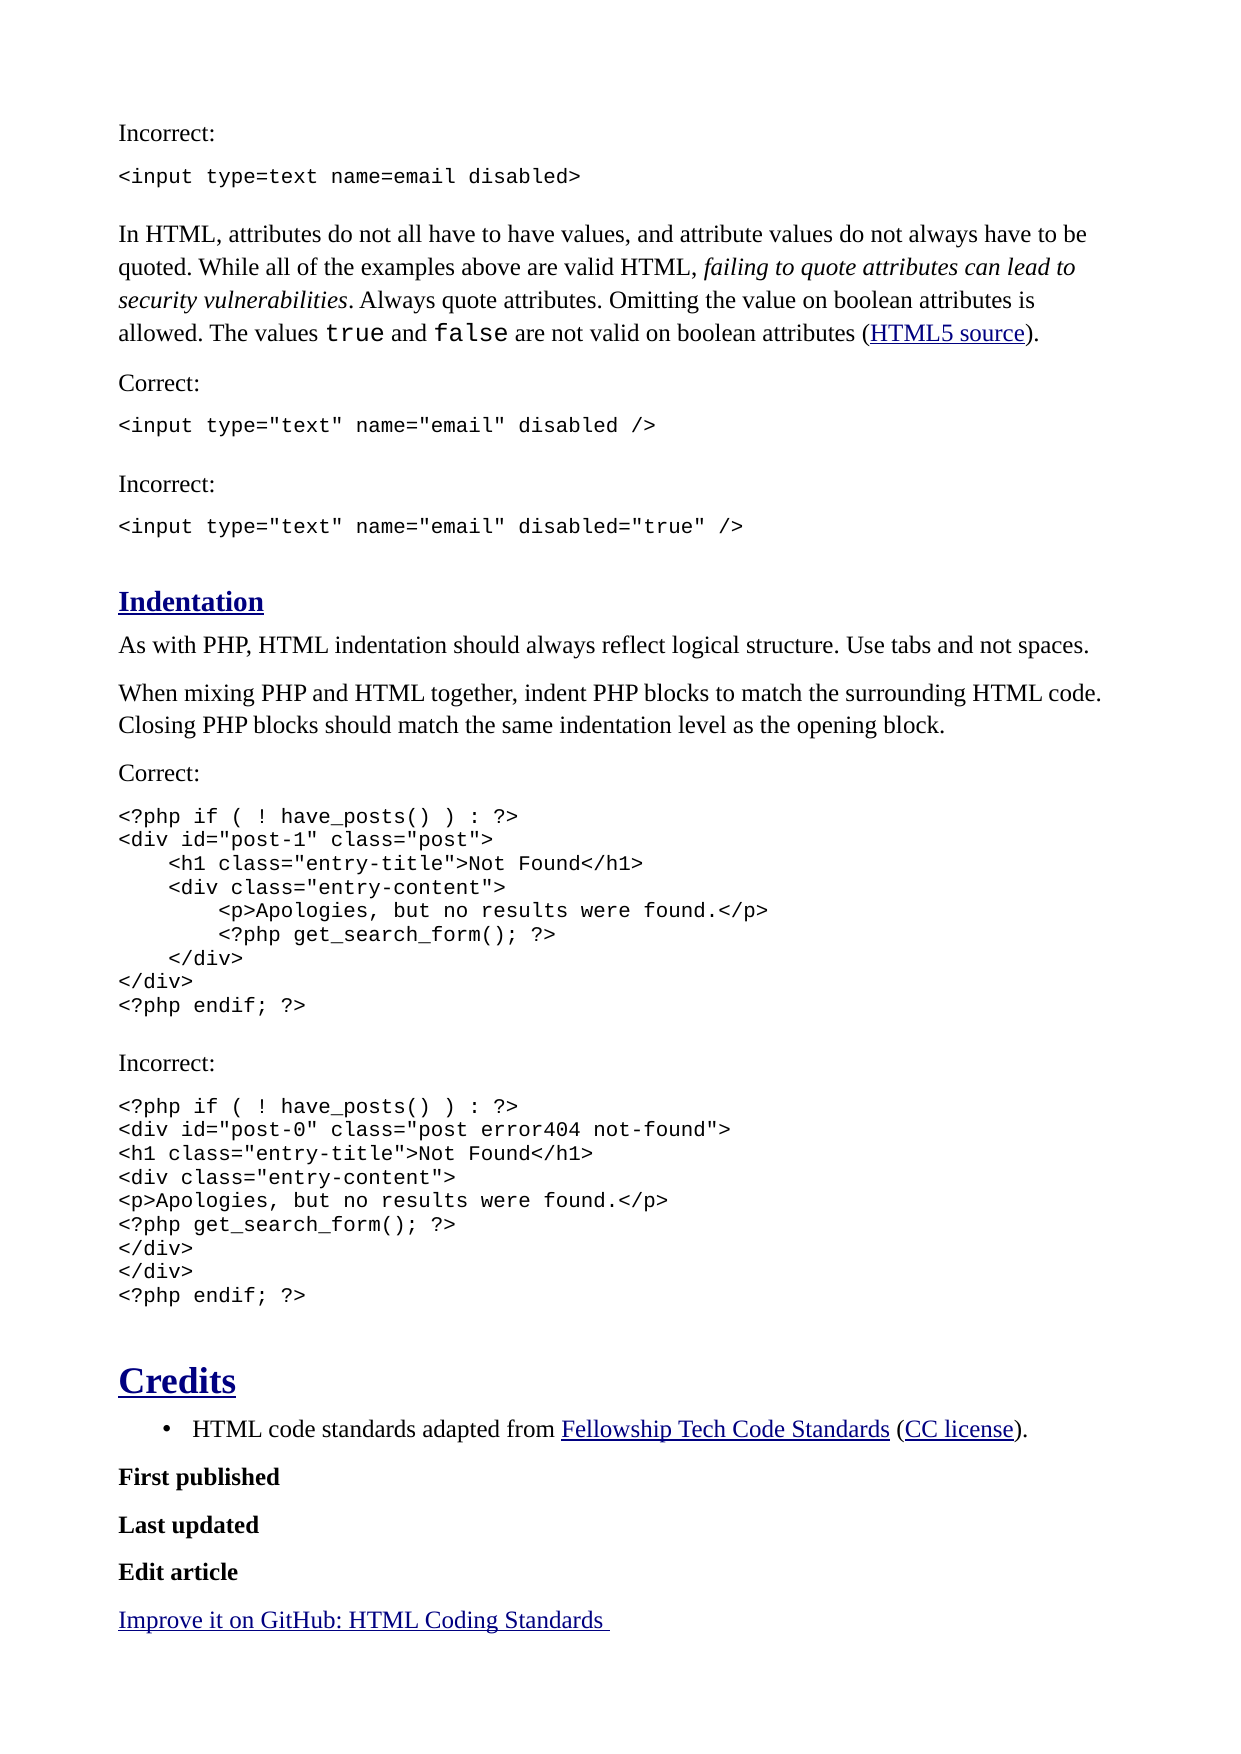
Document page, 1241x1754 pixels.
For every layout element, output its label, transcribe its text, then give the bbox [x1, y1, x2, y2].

text As with PHP, HTML indentation should always reflect logical structure. Use tabs and not spaces. [118, 630, 1122, 659]
text <p>Apologies, but no results were found.</p> [118, 1190, 1122, 1214]
text <div id="post-1" class="post"> [118, 829, 1122, 853]
text Edit article [118, 1557, 1122, 1586]
text <?php if ( ! have_posts() ) : ?> [118, 806, 1122, 829]
text </div> [118, 1238, 1122, 1261]
list HTML code standards adapted from Fellowship Tech Code Standards (CC license). [162, 1414, 1122, 1443]
text </div> [118, 948, 1122, 971]
text <input type="text" name="email" disabled /> [118, 416, 1122, 439]
text <?php endif; ?> [118, 1285, 1122, 1308]
text Incorrect: [118, 469, 1122, 497]
text Incorrect: [118, 1048, 1122, 1077]
text Correct: [118, 758, 1122, 787]
text <input type=text name=email disabled> [118, 166, 1122, 189]
text <?php if ( ! have_posts() ) : ?> [118, 1096, 1122, 1119]
text <div id="post-0" class="post error404 not-found"> [118, 1119, 1122, 1143]
text Correct: [118, 368, 1122, 397]
text <?php get_search_form(); ?> [118, 1214, 1122, 1238]
text <div class="entry-content"> [118, 877, 1122, 900]
text In HTML, attributes do not all have to have values, and attribute values do not always have to be quoted. While all of the examples above are valid HTML, failing to quote attributes can lead to security vulnerabilities. Always quote attributes. Omitting the value on boolean attributes is allowed. The values true and false are not valid on boolean attributes (HTML5 source). [118, 219, 1122, 349]
subtitle Indentation [118, 584, 1122, 617]
text Improve it on GitHub: HTML Coding Standards [118, 1605, 1122, 1634]
text <h1 class="entry-title">Not Found</h1> [118, 1143, 1122, 1167]
text <?php get_search_form(); ?> [118, 924, 1122, 948]
text First published [118, 1462, 1122, 1491]
text <h1 class="entry-title">Not Found</h1> [118, 853, 1122, 877]
subtitle Credits [118, 1359, 1122, 1402]
text Last updated [118, 1510, 1122, 1538]
text <?php endif; ?> [118, 995, 1122, 1019]
text </div> [118, 1261, 1122, 1285]
text Incorrect: [118, 118, 1122, 147]
text <p>Apologies, but no results were found.</p> [118, 900, 1122, 924]
text <input type="text" name="email" disabled="true" /> [118, 516, 1122, 540]
text <div class="entry-content"> [118, 1167, 1122, 1190]
text When mixing PHP and HTML together, indent PHP blocks to match the surrounding HTML code. Closing PHP blocks should match the same indentation level as the opening block. [118, 678, 1122, 739]
text </div> [118, 971, 1122, 995]
